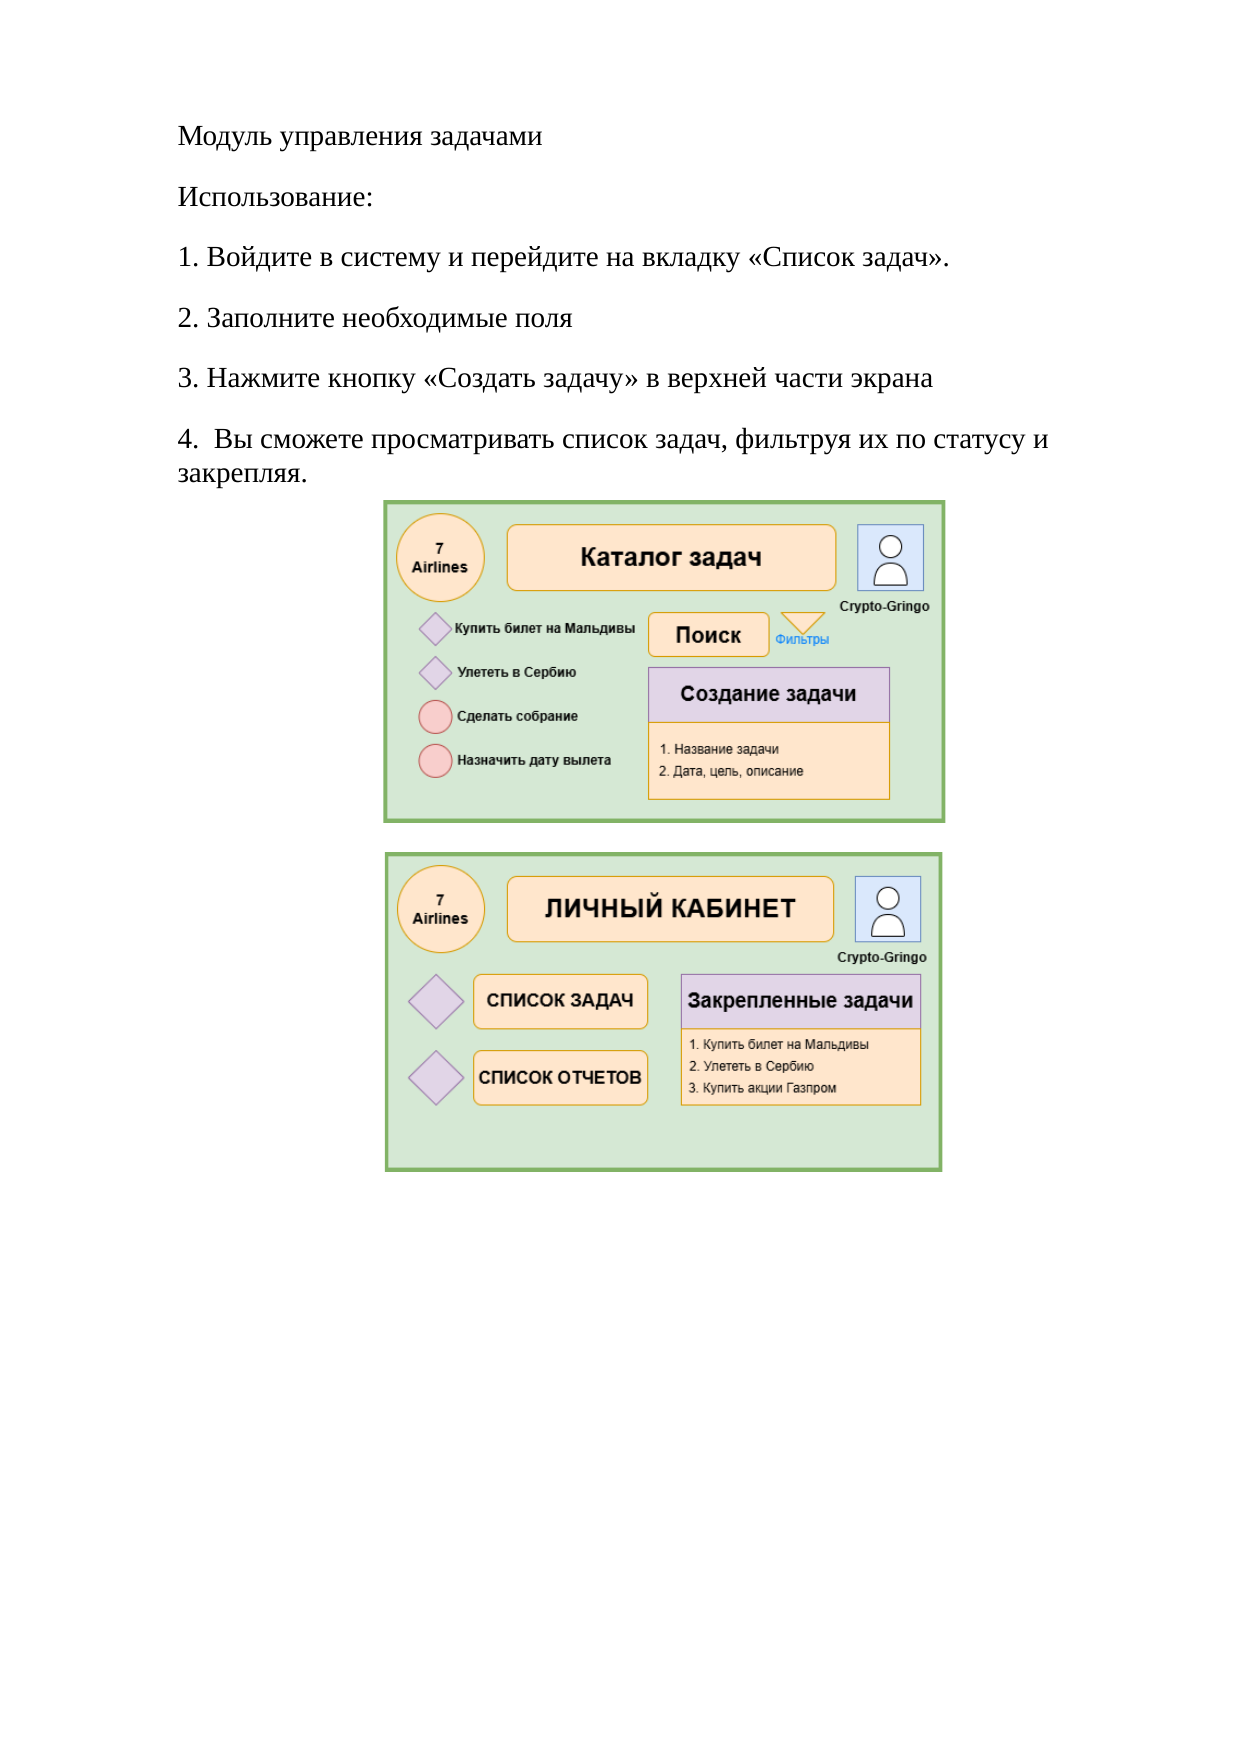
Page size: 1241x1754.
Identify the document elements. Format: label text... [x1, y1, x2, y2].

picture [383, 500, 946, 823]
subtitle Модуль управления задачами [177, 118, 1152, 152]
subtitle Использование: [177, 179, 1152, 212]
picture [384, 852, 943, 1172]
subtitle 2. Заполните необходимые поля [177, 300, 1152, 333]
subtitle 3. Нажмите кнопку «Создать задачу» в верхней части экрана [177, 361, 1152, 394]
subtitle 1. Войдите в систему и перейдите на вкладку «Список задач». [177, 239, 1152, 273]
subtitle 4. Вы сможете просматривать список задач, фильтруя их по статусу и закрепляя. [177, 421, 1152, 488]
